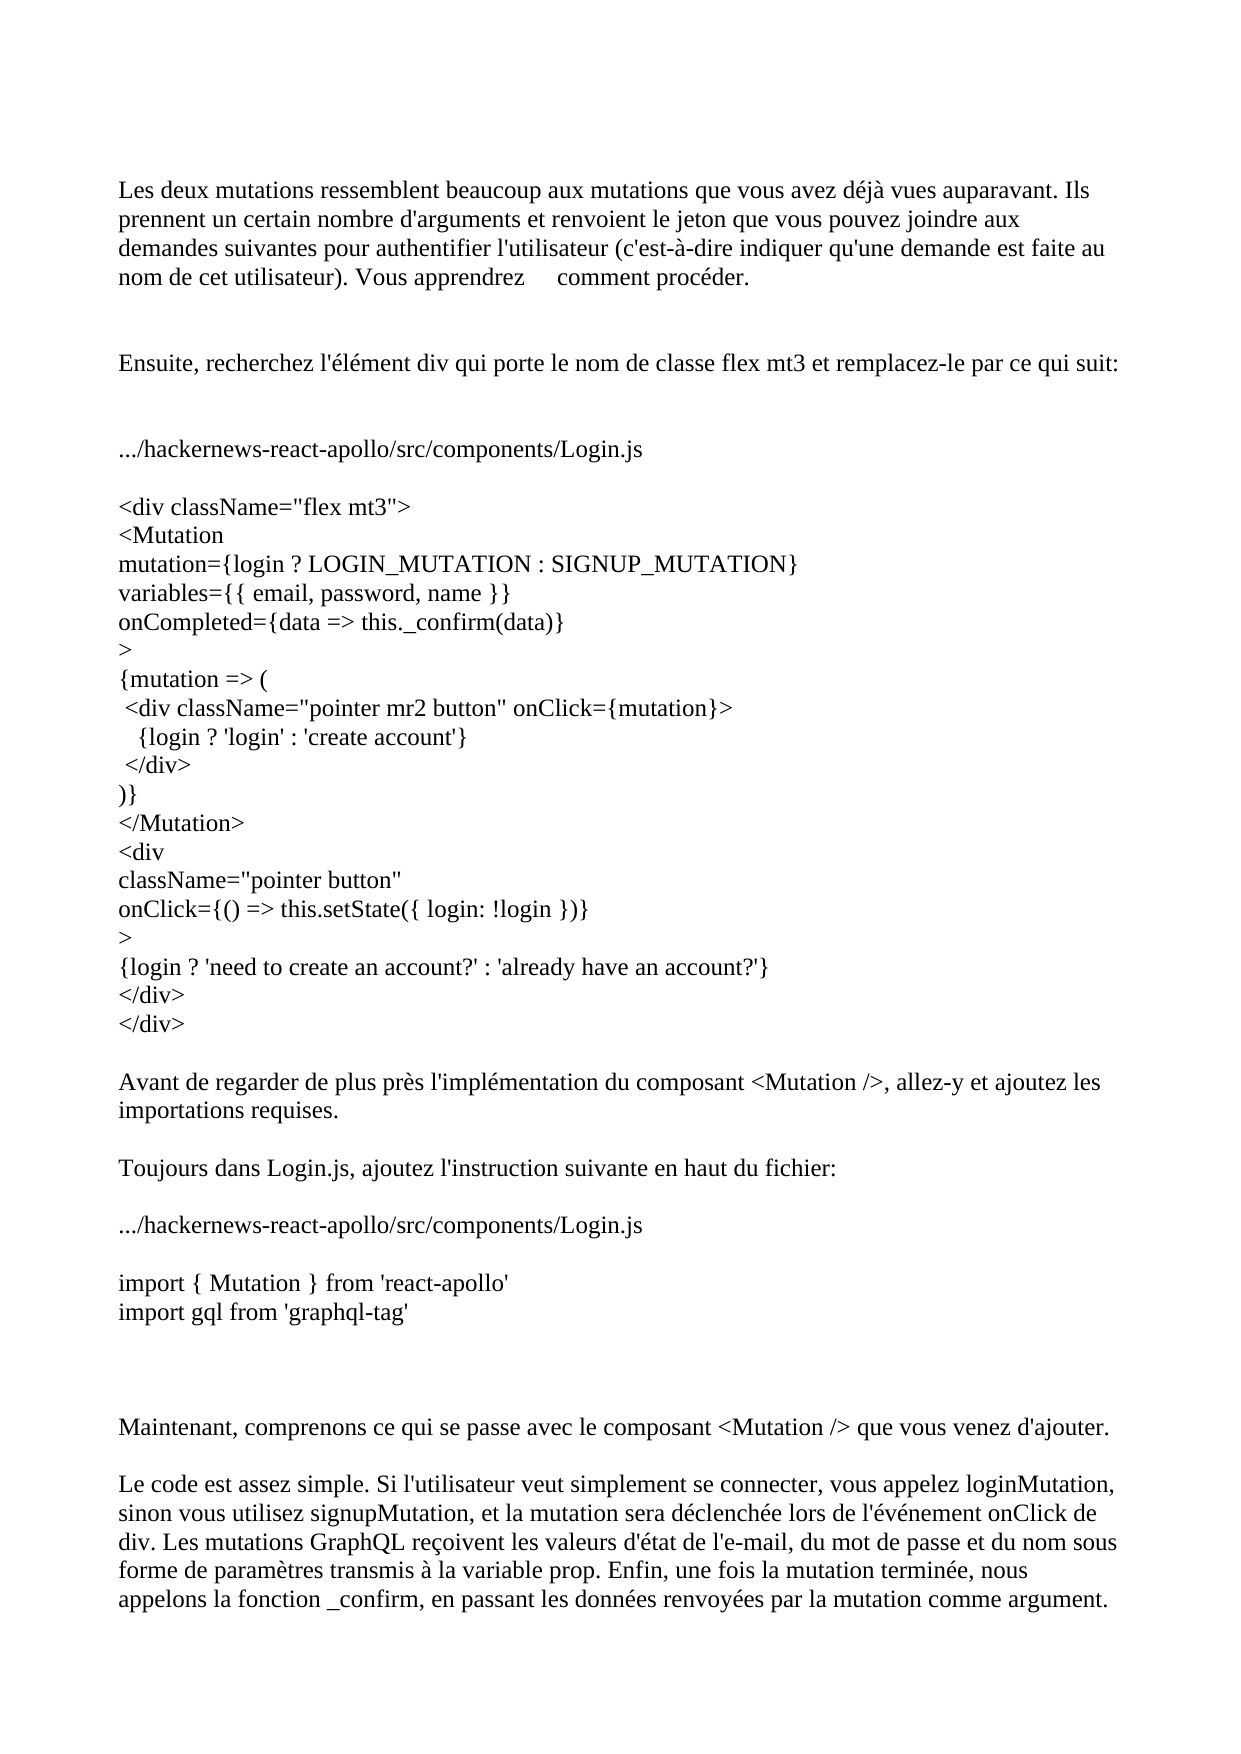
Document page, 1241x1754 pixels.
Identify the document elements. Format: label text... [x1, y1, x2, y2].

text {mutation => ( [118, 664, 1122, 693]
text <Mutation [118, 521, 1122, 549]
text Ensuite, recherchez l'élément div qui porte le nom de classe flex mt3 et remplacez-le par ce qui suit: [118, 348, 1122, 377]
text onCompleted={data => this._confirm(data)} [118, 607, 1122, 636]
text </div> [118, 1009, 1122, 1038]
text Maintenant, comprenons ce qui se passe avec le composant <Mutation /> que vous venez d'ajouter. [118, 1412, 1122, 1441]
text Le code est assez simple. Si l'utilisateur veut simplement se connecter, vous appelez loginMutation, sinon vous utilisez signupMutation, et la mutation sera déclenchée lors de l'événement onClick de div. Les mutations GraphQL reçoivent les valeurs d'état de l'e-mail, du mot de passe et du nom sous forme de paramètres transmis à la variable prop. Enfin, une fois la mutation terminée, nous appelons la fonction _confirm, en passant les données renvoyées par la mutation comme argument. [118, 1469, 1122, 1613]
text <div className="flex mt3"> [118, 492, 1122, 521]
text mutation={login ? LOGIN_MUTATION : SIGNUP_MUTATION} [118, 549, 1122, 578]
text <div [118, 837, 1122, 866]
text > [118, 923, 1122, 952]
text Les deux mutations ressemblent beaucoup aux mutations que vous avez déjà vues auparavant. Ils prennent un certain nombre d'arguments et renvoient le jeton que vous pouvez joindre aux demandes suivantes pour authentifier l'utilisateur (c'est-à-dire indiquer qu'une demande est faite au nom de cet utilisateur). Vous apprendrez 🔜 comment procéder. [118, 176, 1122, 291]
text </Mutation> [118, 808, 1122, 837]
text <div className="pointer mr2 button" onClick={mutation}> [118, 693, 1122, 722]
text import gql from 'graphql-tag' [118, 1297, 1122, 1326]
text className="pointer button" [118, 866, 1122, 894]
text {login ? 'login' : 'create account'} [118, 722, 1122, 751]
text </div> [118, 751, 1122, 779]
text variables={{ email, password, name }} [118, 578, 1122, 607]
text import { Mutation } from 'react-apollo' [118, 1268, 1122, 1297]
text > [118, 636, 1122, 664]
text </div> [118, 981, 1122, 1009]
text Avant de regarder de plus près l'implémentation du composant <Mutation />, allez-y et ajoutez les importations requises. [118, 1067, 1122, 1124]
text .../hackernews-react-apollo/src/components/Login.js [118, 434, 1122, 463]
text .../hackernews-react-apollo/src/components/Login.js [118, 1211, 1122, 1239]
text {login ? 'need to create an account?' : 'already have an account?'} [118, 952, 1122, 981]
text )} [118, 779, 1122, 808]
text onClick={() => this.setState({ login: !login })} [118, 894, 1122, 923]
text Toujours dans Login.js, ajoutez l'instruction suivante en haut du fichier: [118, 1153, 1122, 1182]
